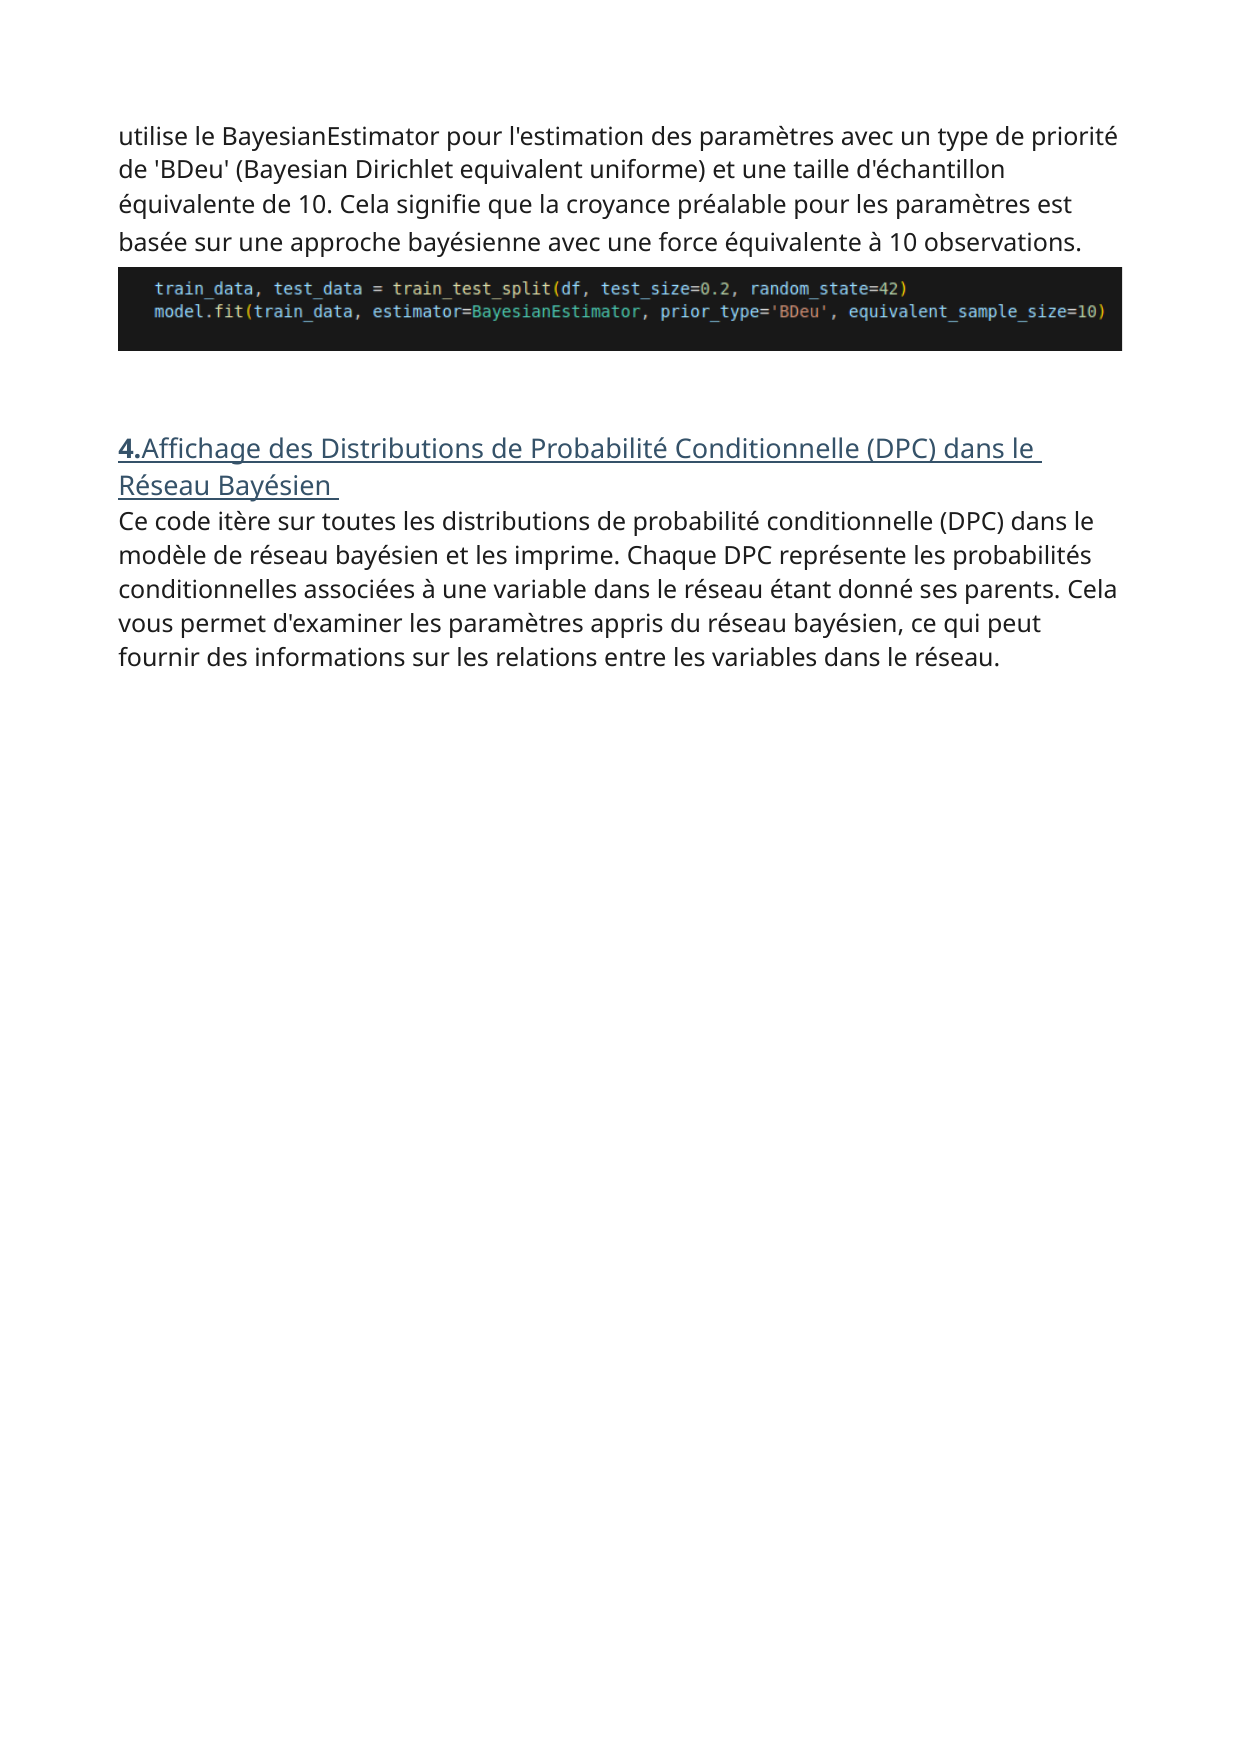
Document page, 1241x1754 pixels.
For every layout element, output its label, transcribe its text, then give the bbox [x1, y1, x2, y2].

picture [118, 267, 1123, 351]
text Ce code itère sur toutes les distributions de probabilité conditionnelle (DPC) dans le modèle de réseau bayésien et les imprime. Chaque DPC représente les probabilités conditionnelles associées à une variable dans le réseau étant donné ses parents. Cela vous permet d'examiner les paramètres appris du réseau bayésien, ce qui peut fournir des informations sur les relations entre les variables dans le réseau. [118, 503, 1122, 673]
text 4.Affichage des Distributions de Probabilité Conditionnelle (DPC) dans le Réseau Bayésien [118, 429, 1122, 503]
text utilise le BayesianEstimator pour l'estimation des paramètres avec un type de priorité de 'BDeu' (Bayesian Dirichlet equivalent uniforme) et une taille d'échantillon équivalente de 10. Cela signifie que la croyance préalable pour les paramètres est basée sur une approche bayésienne avec une force équivalente à 10 observations. [118, 118, 1122, 260]
